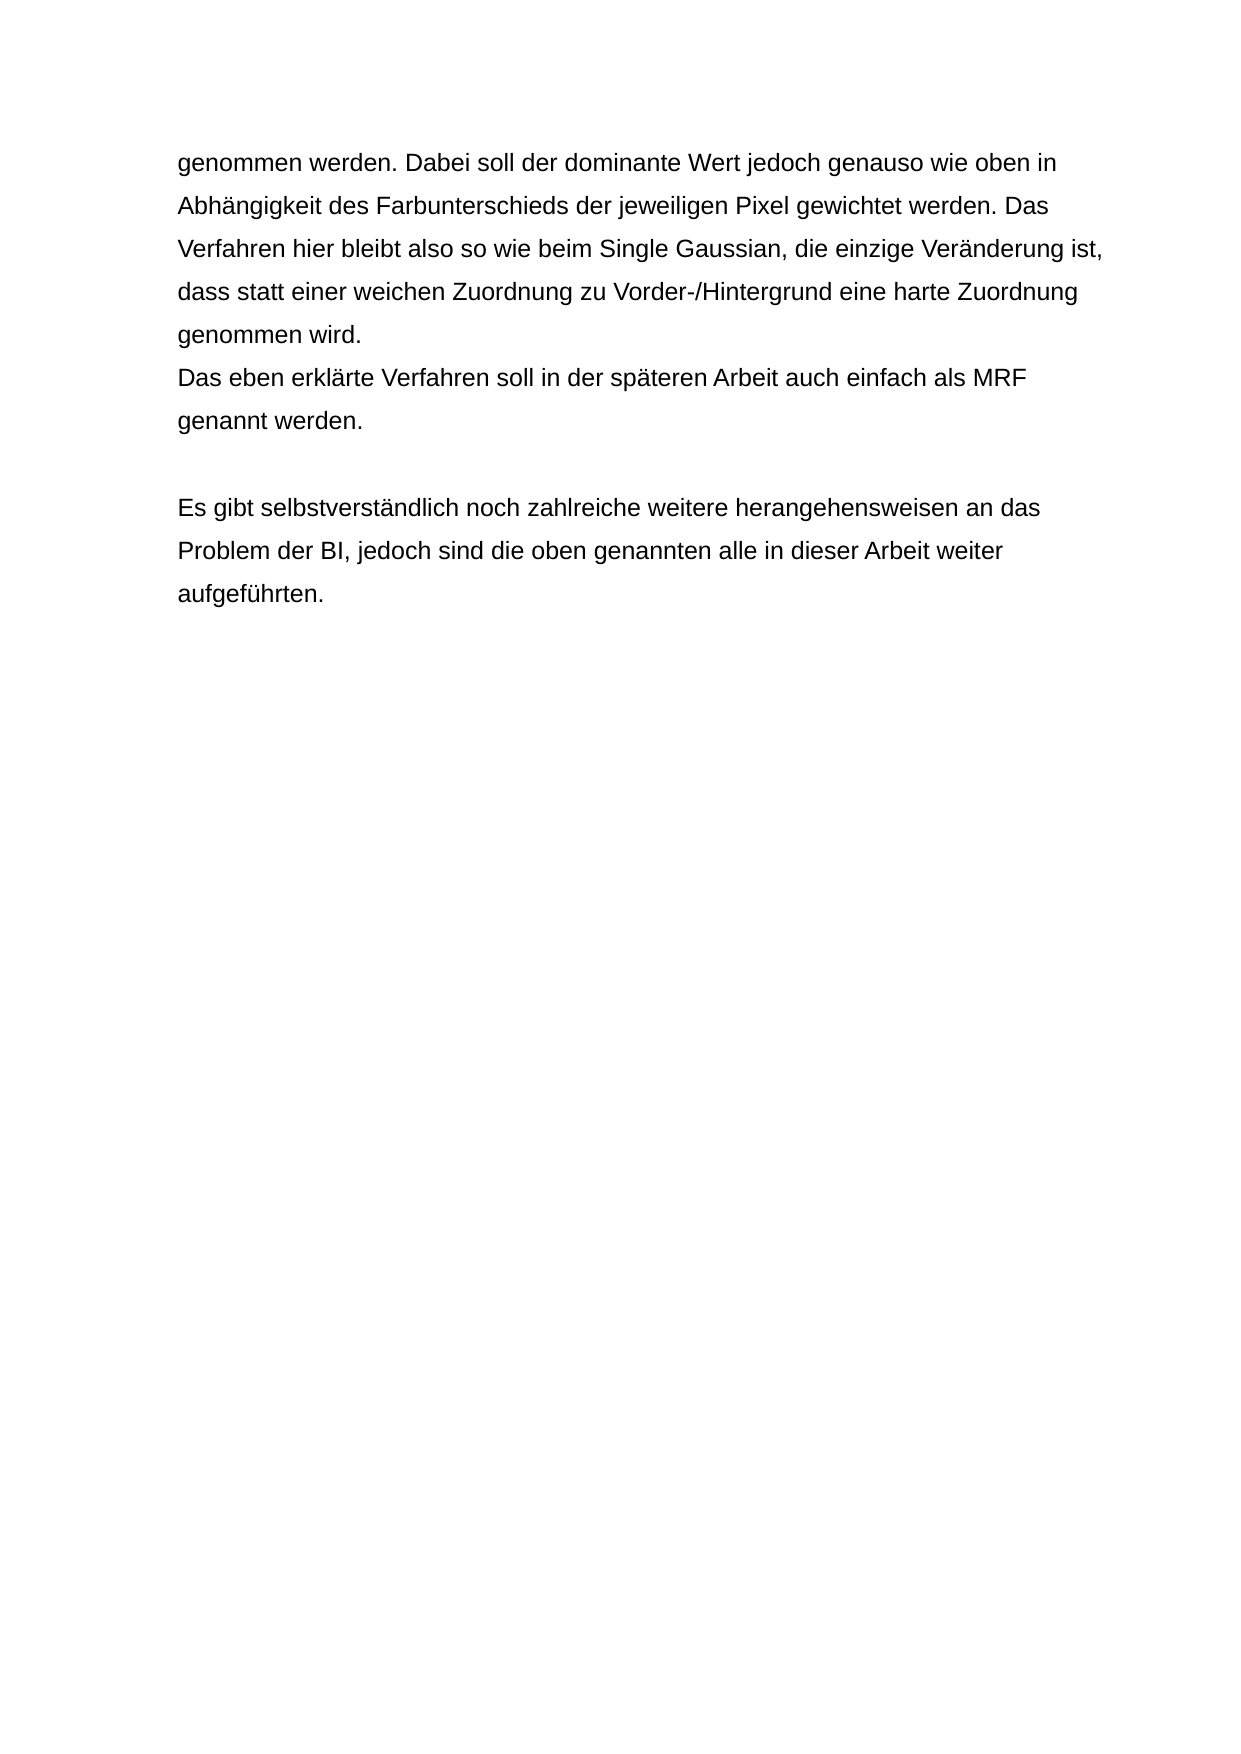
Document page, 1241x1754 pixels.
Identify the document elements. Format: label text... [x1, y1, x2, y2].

text Vorraussetzung für dieses Verfahren ist natürlich, dass ein WB existiert. Bei der Single Gaussian Methode ist das der Fall, bei den Anderen hier vorgeschlagenen aber nicht. Der Median und Smoothness Filter selbstverständlich geben keine Aussage darüber zurück, ob ein Pixel Vorder -oder Hintergrund ist. Sie geben lediglich einen Farbwert zurück und man geht davon aus, dass dieser relativ gut dem Hintergrund entspricht. Das MOG Verfahren berechnet zwar Wahrscheinlichkeiten, jedoch nur der Zugehörigkeit zu einzelnen Gauß-Verteilungen. Ob Der Pixel zum Forder oder Hintergrund gehört, entscheidet sich durch den Rang der jeweiligen Verteilung. Es gibt einige Möglichkeiten trotzdem MRFs für das MOG Verfahren zu verwenden. Die Idee in dieser Arbeit baut auf Teilen der Arbeit von Shu-Jhen Fan Jiang et al. [5] auf. Statt den Wahrscheinlichkeiten werden Labels genommen, welche entweder 1 oder 0 sein können. 1 steht für Vordergrund und 0 für Hintergrund. Es soll für den Wertder dominante Wert seiner Nachbarngenommen werden. Dabei soll der dominante Wert jedoch genauso wie oben in Abhängigkeit des Farbunterschieds der jeweiligen Pixel gewichtet werden. Das Verfahren hier bleibt also so wie beim Single Gaussian, die einzige Veränderung ist, dass statt einer weichen Zuordnung zu Vorder-/Hintergrund eine harte Zuordnung genommen wird. [177, 148, 1122, 349]
text Es gibt selbstverständlich noch zahlreiche weitere herangehensweisen an das Problem der BI, jedoch sind die oben genannten alle in dieser Arbeit weiter aufgeführten. [177, 493, 1122, 608]
text Das eben erklärte Verfahren soll in der späteren Arbeit auch einfach als MRF genannt werden. [177, 363, 1122, 435]
